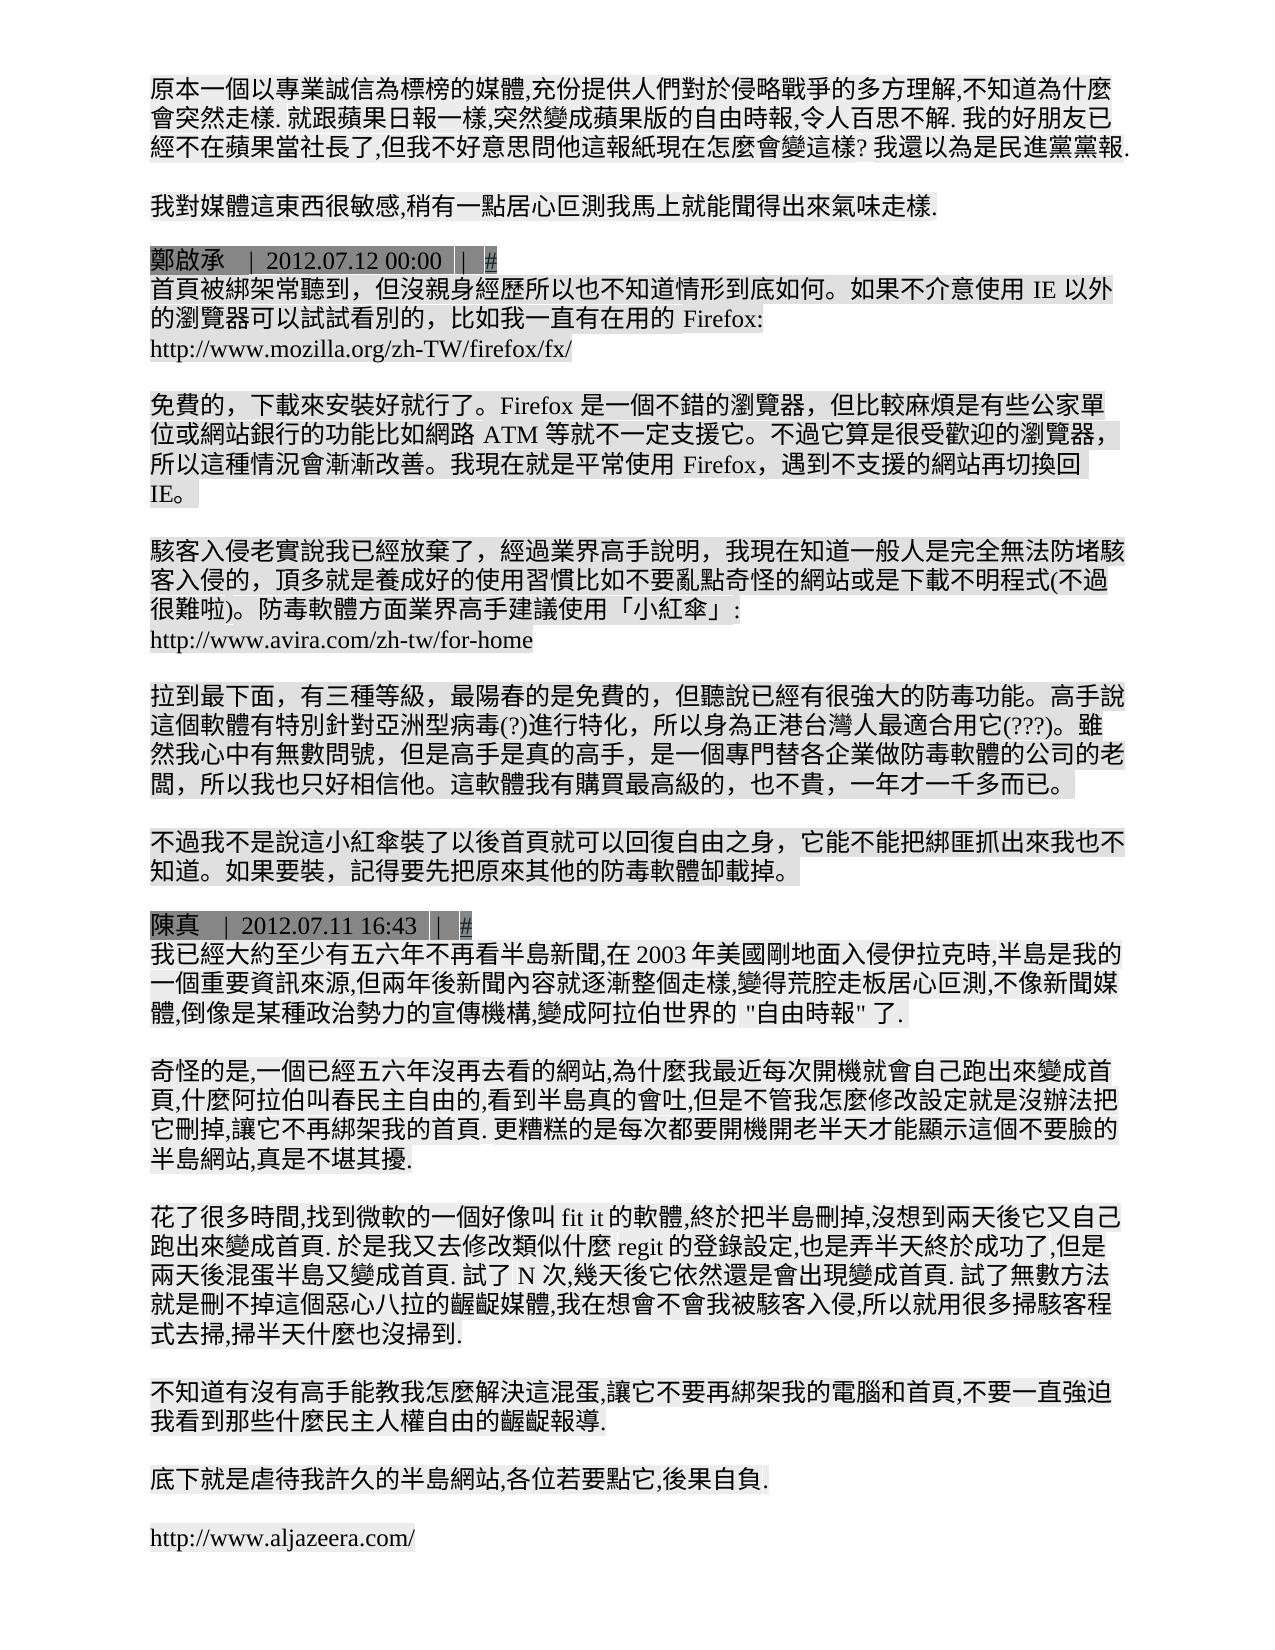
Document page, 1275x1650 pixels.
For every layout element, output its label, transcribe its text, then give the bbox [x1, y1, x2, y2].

text 小紅傘我用過,但可能功能太強大了,電腦會龜速,換成一些比較陽春連名字我都叫不出來的,電腦才恢復速度,但也許太陽春了所以就被綁架. 但我真不明白,一個愛民主愛自由愛人權的阿拉伯世界的CNN,阿拉伯世界的自由時報,綁我做什麼? 每天強迫我看到他們惡心八拉的自由民主文宣做什麼? 每天一開電腦就是開半天,然後開出半島,那種感覺就好像你每天一開電腦就是愛自由愛民主愛人權的愛台灣媒體那種感覺,滿紙(我是說整個螢幕)污穢,就像一種心靈刑求. 我會試著改用FIREFOX,但那些混蛋綁匪說不定連狐狸也要綁. 原本一個以專業誠信為標榜的媒體,充份提供人們對於侵略戰爭的多方理解,不知道為什麼會突然走樣. 就跟蘋果日報一樣,突然變成蘋果版的自由時報,令人百思不解. 我的好朋友已經不在蘋果當社長了,但我不好意思問他這報紙現在怎麼會變這樣? 我還以為是民進黨黨報. 我對媒體這東西很敏感,稍有一點居心叵測我馬上就能聞得出來氣味走樣. [150, 75, 1125, 221]
text 鄭啟承 | 2012.07.12 00:00 | # [150, 246, 1125, 275]
text 首頁被綁架常聽到，但沒親身經歷所以也不知道情形到底如何。如果不介意使用 IE 以外的瀏覽器可以試試看別的，比如我一直有在用的 Firefox: http://www.mozilla.org/zh-TW/firefox/fx/ 免費的，下載來安裝好就行了。Firefox 是一個不錯的瀏覽器，但比較麻煩是有些公家單位或網站銀行的功能比如網路 ATM 等就不一定支援它。不過它算是很受歡迎的瀏覽器，所以這種情況會漸漸改善。我現在就是平常使用 Firefox，遇到不支援的網站再切換回 IE。 駭客入侵老實說我已經放棄了，經過業界高手說明，我現在知道一般人是完全無法防堵駭客入侵的，頂多就是養成好的使用習慣比如不要亂點奇怪的網站或是下載不明程式(不過很難啦)。防毒軟體方面業界高手建議使用「小紅傘」: http://www.avira.com/zh-tw/for-home 拉到最下面，有三種等級，最陽春的是免費的，但聽說已經有很強大的防毒功能。高手說這個軟體有特別針對亞洲型病毒(?)進行特化，所以身為正港台灣人最適合用它(???)。雖然我心中有無數問號，但是高手是真的高手，是一個專門替各企業做防毒軟體的公司的老闆，所以我也只好相信他。這軟體我有購買最高級的，也不貴，一年才一千多而已。 不過我不是說這小紅傘裝了以後首頁就可以回復自由之身，它能不能把綁匪抓出來我也不知道。如果要裝，記得要先把原來其他的防毒軟體缷載掉。 [150, 275, 1125, 886]
text 陳真 | 2012.07.11 16:43 | # [150, 911, 1125, 940]
text 我已經大約至少有五六年不再看半島新聞,在2003年美國剛地面入侵伊拉克時,半島是我的一個重要資訊來源,但兩年後新聞內容就逐漸整個走樣,變得荒腔走板居心叵測,不像新聞媒體,倒像是某種政治勢力的宣傳機構,變成阿拉伯世界的 "自由時報" 了. 奇怪的是,一個已經五六年沒再去看的網站,為什麼我最近每次開機就會自己跑出來變成首頁,什麼阿拉伯叫春民主自由的,看到半島真的會吐,但是不管我怎麼修改設定就是沒辦法把它刪掉,讓它不再綁架我的首頁. 更糟糕的是每次都要開機開老半天才能顯示這個不要臉的半島網站,真是不堪其擾. 花了很多時間,找到微軟的一個好像叫fit it的軟體,終於把半島刪掉,沒想到兩天後它又自己跑出來變成首頁. 於是我又去修改類似什麼regit的登錄設定,也是弄半天終於成功了,但是兩天後混蛋半島又變成首頁. 試了N 次,幾天後它依然還是會出現變成首頁. 試了無數方法就是刪不掉這個惡心八拉的齷齪媒體,我在想會不會我被駭客入侵,所以就用很多掃駭客程式去掃,掃半天什麼也沒掃到. 不知道有沒有高手能教我怎麼解決這混蛋,讓它不要再綁架我的電腦和首頁,不要一直強迫我看到那些什麼民主人權自由的齷齪報導. 底下就是虐待我許久的半島網站,各位若要點它,後果自負. http://www.aljazeera.com/ [150, 940, 1125, 1552]
